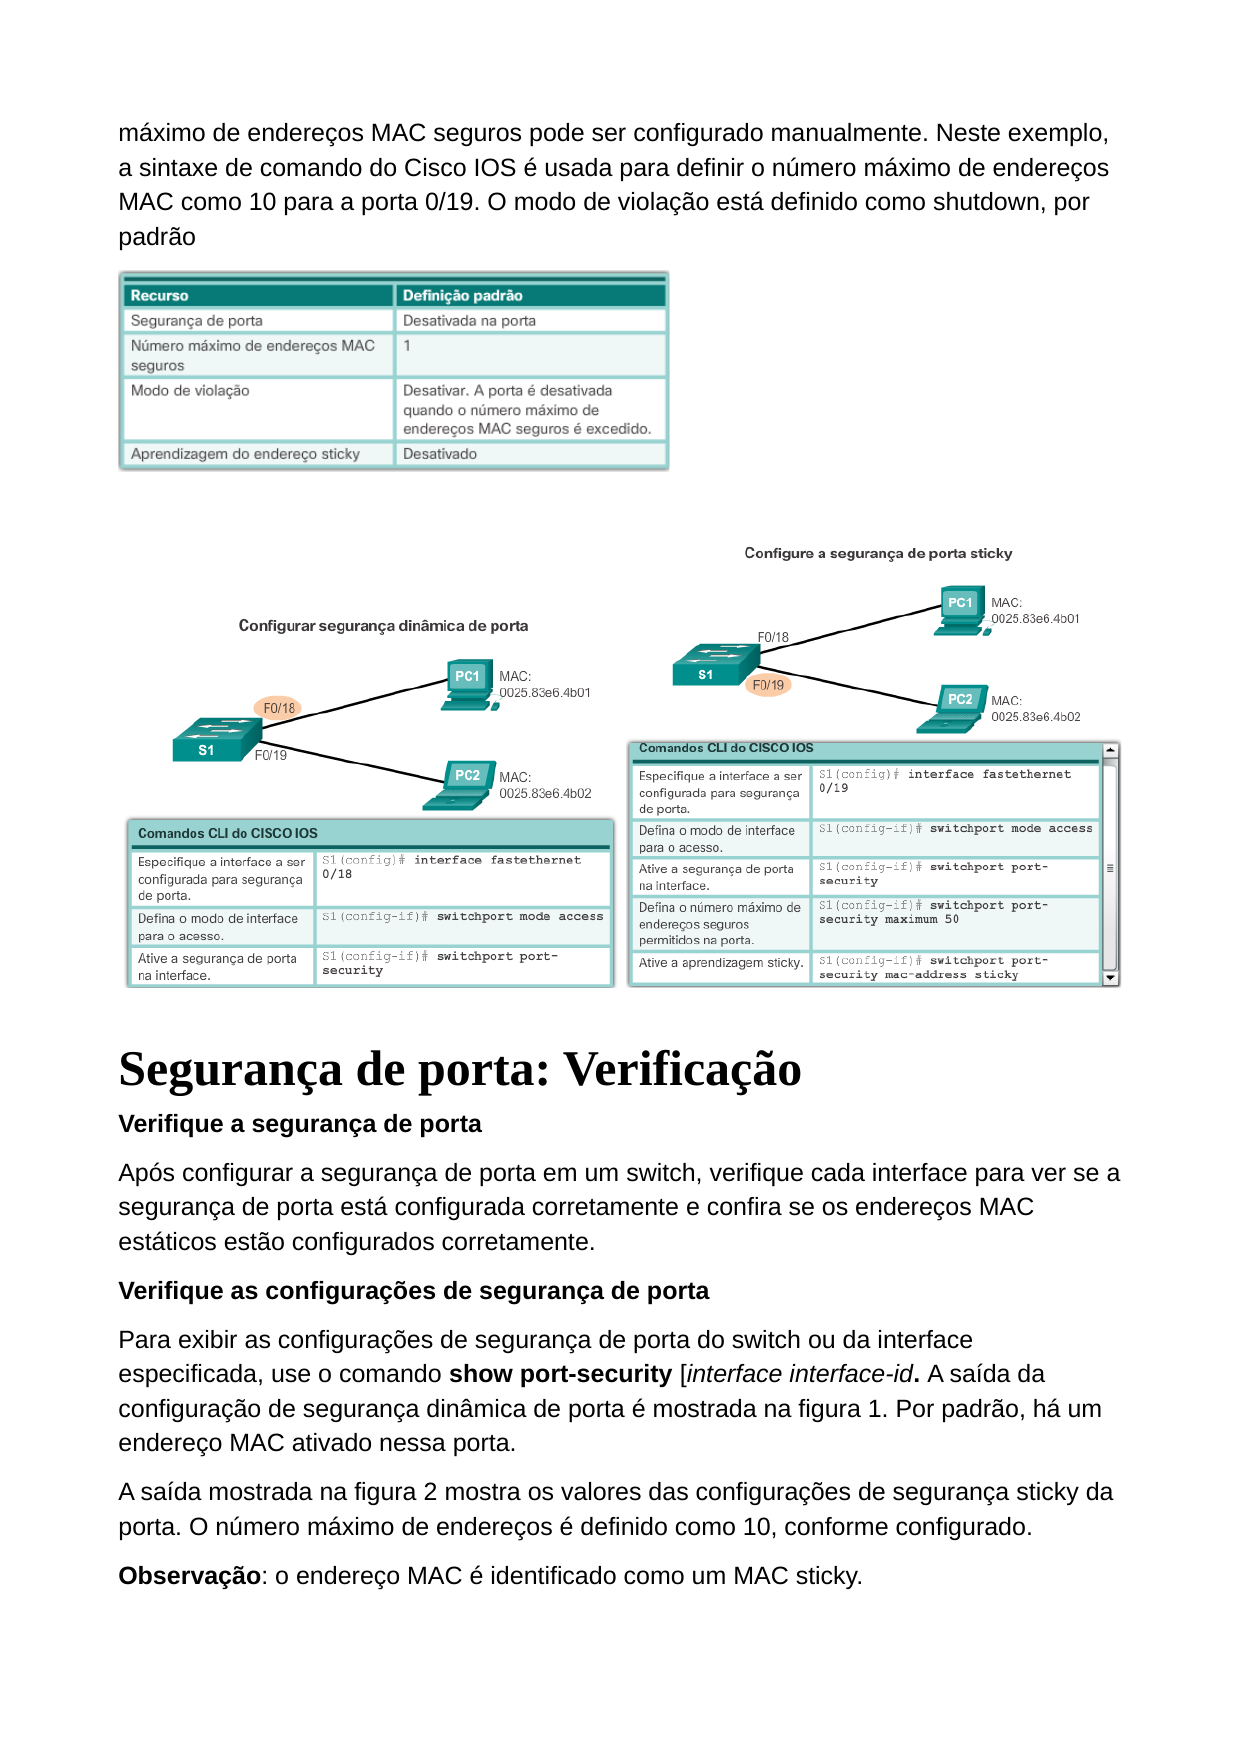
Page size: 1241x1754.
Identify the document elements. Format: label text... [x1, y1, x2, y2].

text Verifique as configurações de segurança de porta [118, 1276, 1122, 1304]
text Observação: o endereço MAC é identificado como um MAC sticky. [118, 1561, 1122, 1589]
picture [626, 541, 1122, 988]
text Após configurar a segurança de porta em um switch, verifique cada interface para ver se a segurança de porta está configurada corretamente e confira se os endereços MAC estáticos estão configurados corretamente. [118, 1158, 1122, 1255]
text Verifique a segurança de porta [118, 1108, 1122, 1137]
picture [118, 614, 619, 988]
picture [118, 270, 670, 472]
text Para exibir as configurações de segurança de porta do switch ou da interface especificada, use o comando show port-security [interface interface-id. A saída da configuração de segurança dinâmica de porta é mostrada na figura 1. Por padrão, há um endereço MAC ativado nessa porta. [118, 1325, 1122, 1457]
text máximo de endereços MAC seguros pode ser configurado manualmente. Neste exemplo, a sintaxe de comando do Cisco IOS é usada para definir o número máximo de endereços MAC como 10 para a porta 0/19. O modo de violação está definido como shutdown, por padrão [118, 118, 1122, 250]
subtitle Segurança de porta: Verificação [118, 1038, 1122, 1096]
text A saída mostrada na figura 2 mostra os valores das configurações de segurança sticky da porta. O número máximo de endereços é definido como 10, conforme configurado. [118, 1477, 1122, 1540]
